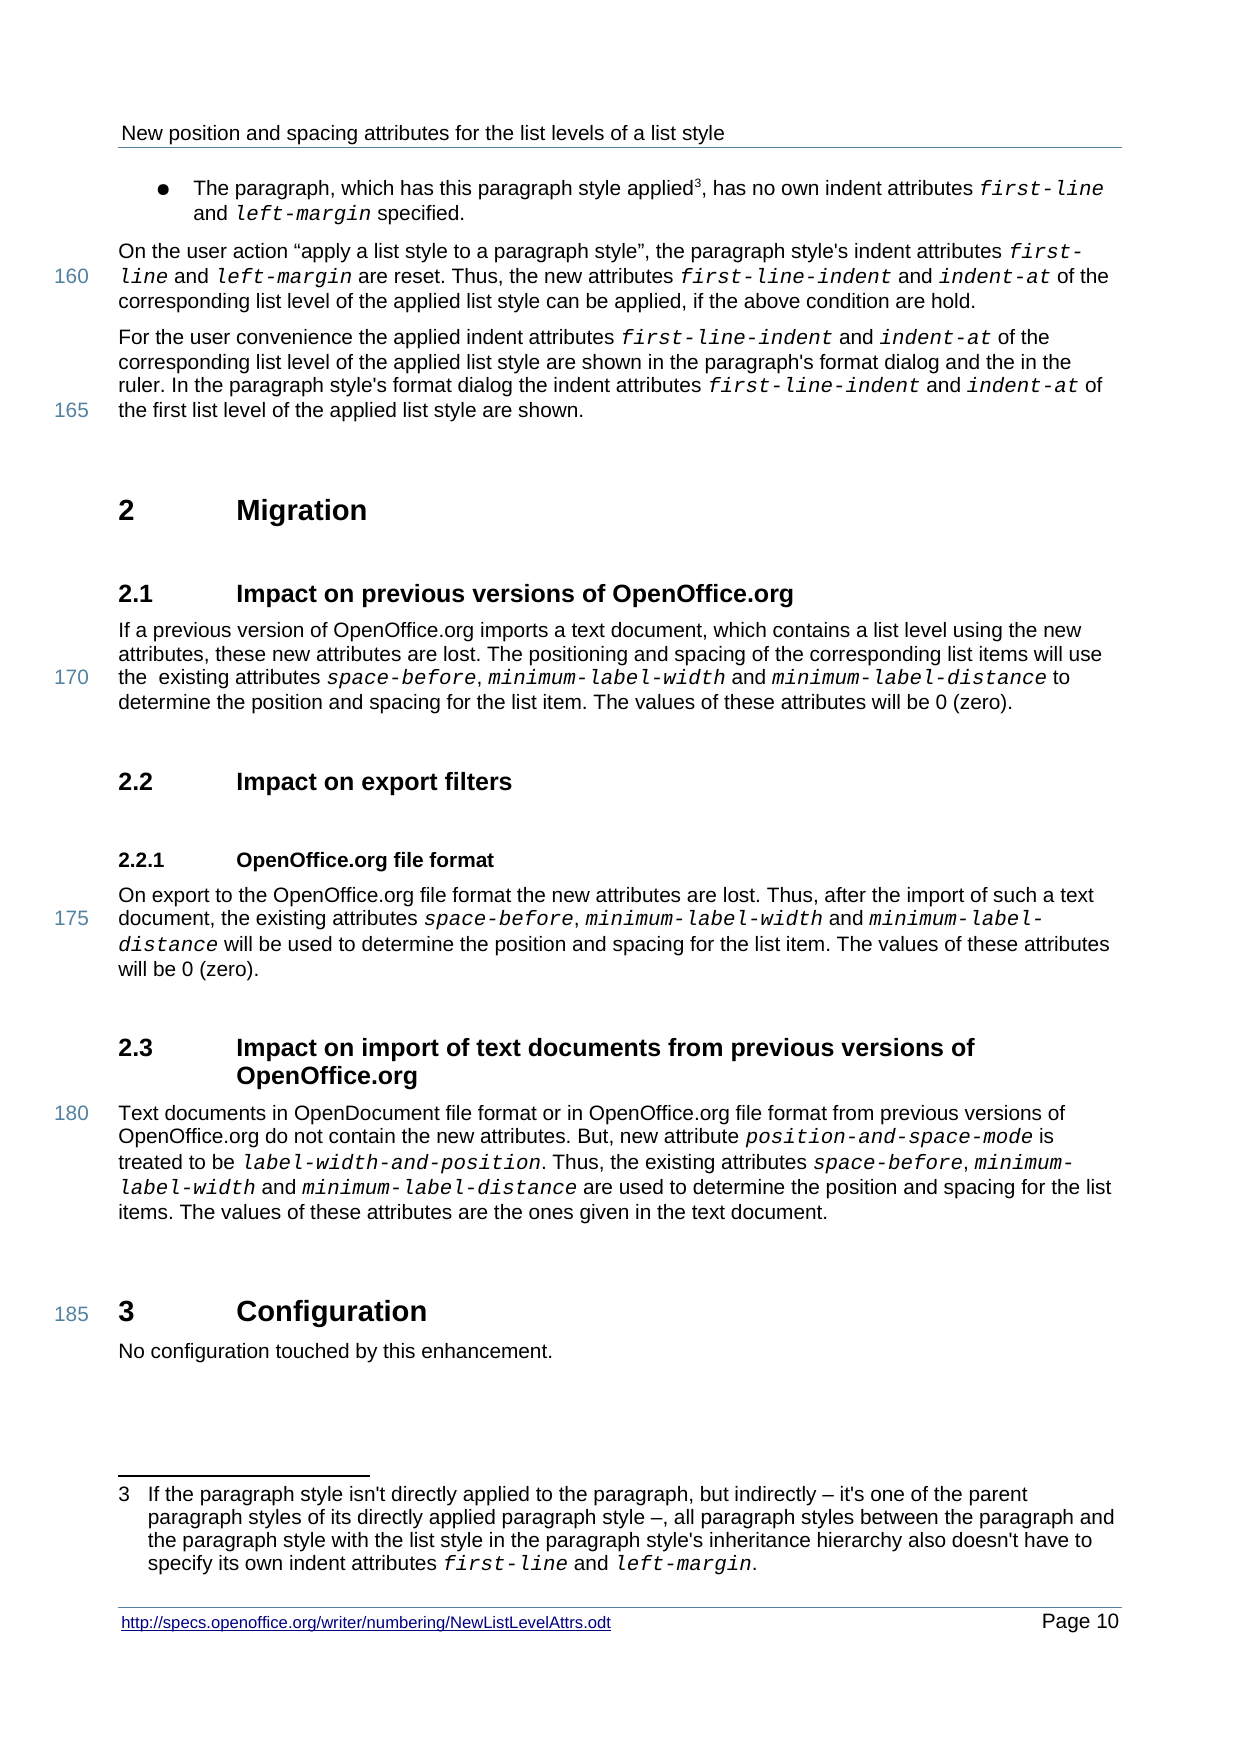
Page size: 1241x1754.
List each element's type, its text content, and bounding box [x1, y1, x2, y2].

text For the user convenience the applied indent attributes first-line-indent and indent-at of the corresponding list level of the applied list style are shown in the paragraph's format dialog and the in the ruler. In the paragraph style's format dialog the indent attributes first-line-indent and indent-at of the first list level of the applied list style are shown. [118, 325, 1122, 422]
text Text documents in OpenDocument file format or in OpenOffice.org file format from previous versions of OpenOffice.org do not contain the new attributes. But, new attribute position-and-space-mode is treated to be label-width-and-position. Thus, the existing attributes space-before, minimum-label-width and minimum-label-distance are used to determine the position and spacing for the list items. The values of these attributes are the ones given in the text document. [118, 1102, 1122, 1224]
list If the paragraph style isn't directly applied to the paragraph, but indirectly – it's one of the parent paragraph styles of its directly applied paragraph style –, all paragraph styles between the paragraph and the paragraph style with the list style in the paragraph style's inheritance hierarchy also doesn't have to specify its own indent attributes first-line and left-margin. [118, 1482, 1122, 1577]
subtitle OpenOffice.org file format [118, 849, 1122, 872]
text No configuration touched by this enhancement. [118, 1339, 1122, 1363]
subtitle Migration [118, 494, 1122, 526]
text On export to the OpenOffice.org file format the new attributes are lost. Thus, after the import of such a text document, the existing attributes space-before, minimum-label-width and minimum-label-distance will be used to determine the position and spacing for the list item. The values of these attributes will be 0 (zero). [118, 884, 1122, 980]
text If a previous version of OpenOffice.org imports a text document, which contains a list level using the new attributes, these new attributes are lost. The positioning and spacing of the corresponding list items will use the existing attributes space-before, minimum-label-width and minimum-label-distance to determine the position and spacing for the list item. The values of these attributes will be 0 (zero). [118, 619, 1122, 714]
subtitle Impact on export filters [118, 768, 1122, 796]
subtitle Impact on previous versions of OpenOffice.org [118, 579, 1122, 607]
subtitle Configuration [118, 1295, 1122, 1328]
subtitle Impact on import of text documents from previous versions of OpenOffice.org [118, 1034, 1122, 1090]
text On the user action “apply a list style to a paragraph style”, the paragraph style's indent attributes first-line and left-margin are reset. Thus, the new attributes first-line-indent and indent-at of the corresponding list level of the applied list style can be applied, if the above condition are hold. [118, 239, 1122, 313]
list The paragraph, which has this paragraph style applied, has no own indent attributes first-line and left-margin specified. [156, 177, 1122, 227]
